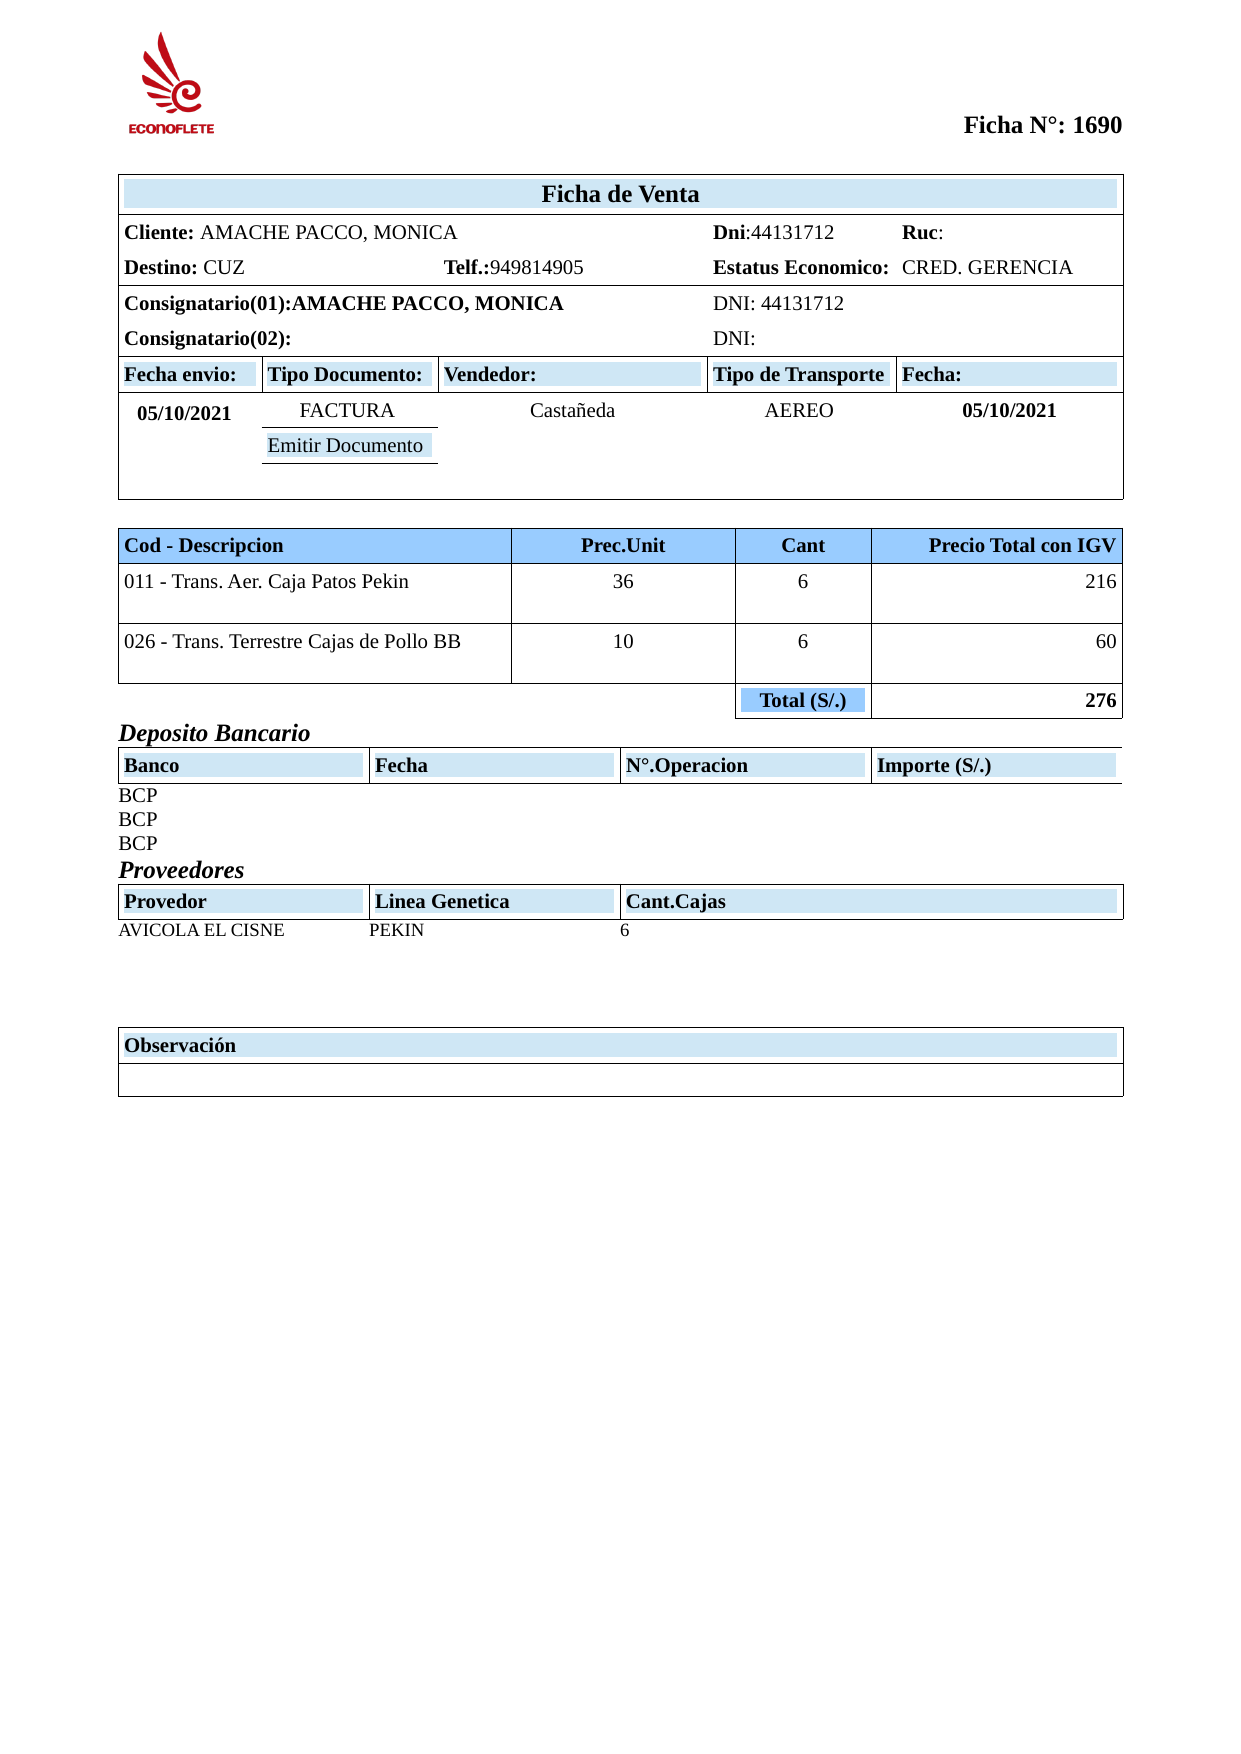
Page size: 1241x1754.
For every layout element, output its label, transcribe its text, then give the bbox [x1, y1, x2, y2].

table_cell [620, 831, 871, 855]
table_cell CRED. GERENCIA [896, 249, 1123, 285]
table_cell 011 - Trans. Aer. Caja Patos Pekin [119, 564, 511, 623]
table_cell [511, 684, 735, 718]
table_cell 05/10/2021 [896, 393, 1123, 498]
table_header Cant [736, 529, 871, 563]
table_cell DNI: 44131712 [707, 286, 1123, 321]
table_header Banco [119, 748, 369, 782]
table_cell 10 [512, 624, 735, 682]
table_header Linea Genetica [370, 885, 620, 919]
table_cell FACTURA [262, 393, 438, 427]
table_cell [871, 831, 1122, 855]
table_cell [369, 941, 620, 962]
table_cell Telf.:949814905 [438, 249, 707, 285]
table_cell Cliente: AMACHE PACCO, MONICA [119, 215, 707, 249]
table_cell Fecha envio: [119, 357, 262, 392]
table_cell Destino: CUZ [119, 249, 438, 285]
table_cell [118, 963, 369, 984]
table_header Cant.Cajas [621, 885, 1123, 919]
table_cell Consignatario(01):AMACHE PACCO, MONICA [119, 286, 707, 321]
table_cell 6 [736, 624, 871, 682]
table_cell [369, 963, 620, 984]
table_cell Estatus Economico: [707, 249, 896, 285]
table_cell AEREO [707, 393, 896, 498]
text Proveedores [118, 855, 1122, 883]
table_cell PEKIN [369, 920, 620, 941]
table_cell [620, 1006, 1123, 1027]
table_cell [118, 941, 369, 962]
table_cell 276 [872, 684, 1122, 718]
table_cell [620, 807, 871, 831]
table_cell [620, 784, 871, 807]
table_cell AVICOLA EL CISNE [118, 920, 369, 941]
picture [118, 31, 225, 134]
table_cell DNI: [707, 321, 1123, 356]
table_cell [119, 1064, 1123, 1096]
table_cell [369, 1006, 620, 1027]
table_cell [118, 1006, 369, 1027]
table_cell 6 [736, 564, 871, 623]
table_cell [118, 684, 511, 718]
table_cell 6 [620, 920, 1123, 941]
table_cell 05/10/2021 [119, 393, 262, 498]
table_cell Castañeda [438, 393, 707, 498]
table_cell 216 [872, 564, 1122, 623]
table_cell Consignatario(02): [119, 321, 707, 356]
table_cell 026 - Trans. Terrestre Cajas de Pollo BB [119, 624, 511, 682]
table_cell [369, 784, 620, 807]
table_cell [369, 807, 620, 831]
table_header Precio Total con IGV [872, 529, 1122, 563]
table_header Provedor [119, 885, 369, 919]
table_cell [369, 831, 620, 855]
table_cell [620, 963, 1123, 984]
table_cell BCP [118, 807, 369, 831]
table_cell BCP [118, 784, 369, 807]
table_cell [118, 984, 369, 1006]
table_header Fecha [370, 748, 620, 782]
table_cell Emitir Documento [262, 428, 438, 463]
text Deposito Bancario [118, 718, 1122, 747]
table_cell BCP [118, 831, 369, 855]
table_header Cod - Descripcion [119, 529, 511, 563]
table_cell 60 [872, 624, 1122, 682]
table_header Ficha de Venta [119, 175, 1123, 214]
table_cell Tipo de Transporte [708, 357, 896, 392]
table_cell Vendedor: [439, 357, 707, 392]
table_cell [620, 941, 1123, 962]
table_header Observación [119, 1028, 1123, 1063]
table_header Importe (S/.) [872, 748, 1122, 782]
table_cell [620, 984, 1123, 1006]
table_cell Total (S/.) [736, 684, 871, 718]
table_cell [871, 784, 1122, 807]
table_cell [262, 464, 438, 498]
table_header Prec.Unit [512, 529, 735, 563]
table_cell [871, 807, 1122, 831]
table_cell Tipo Documento: [263, 357, 438, 392]
table_cell Fecha: [897, 357, 1123, 392]
table_header N°.Operacion [621, 748, 871, 782]
table_cell 36 [512, 564, 735, 623]
table_cell [369, 984, 620, 1006]
table_cell Ruc: [896, 215, 1123, 249]
table_cell Dni:44131712 [707, 215, 896, 249]
